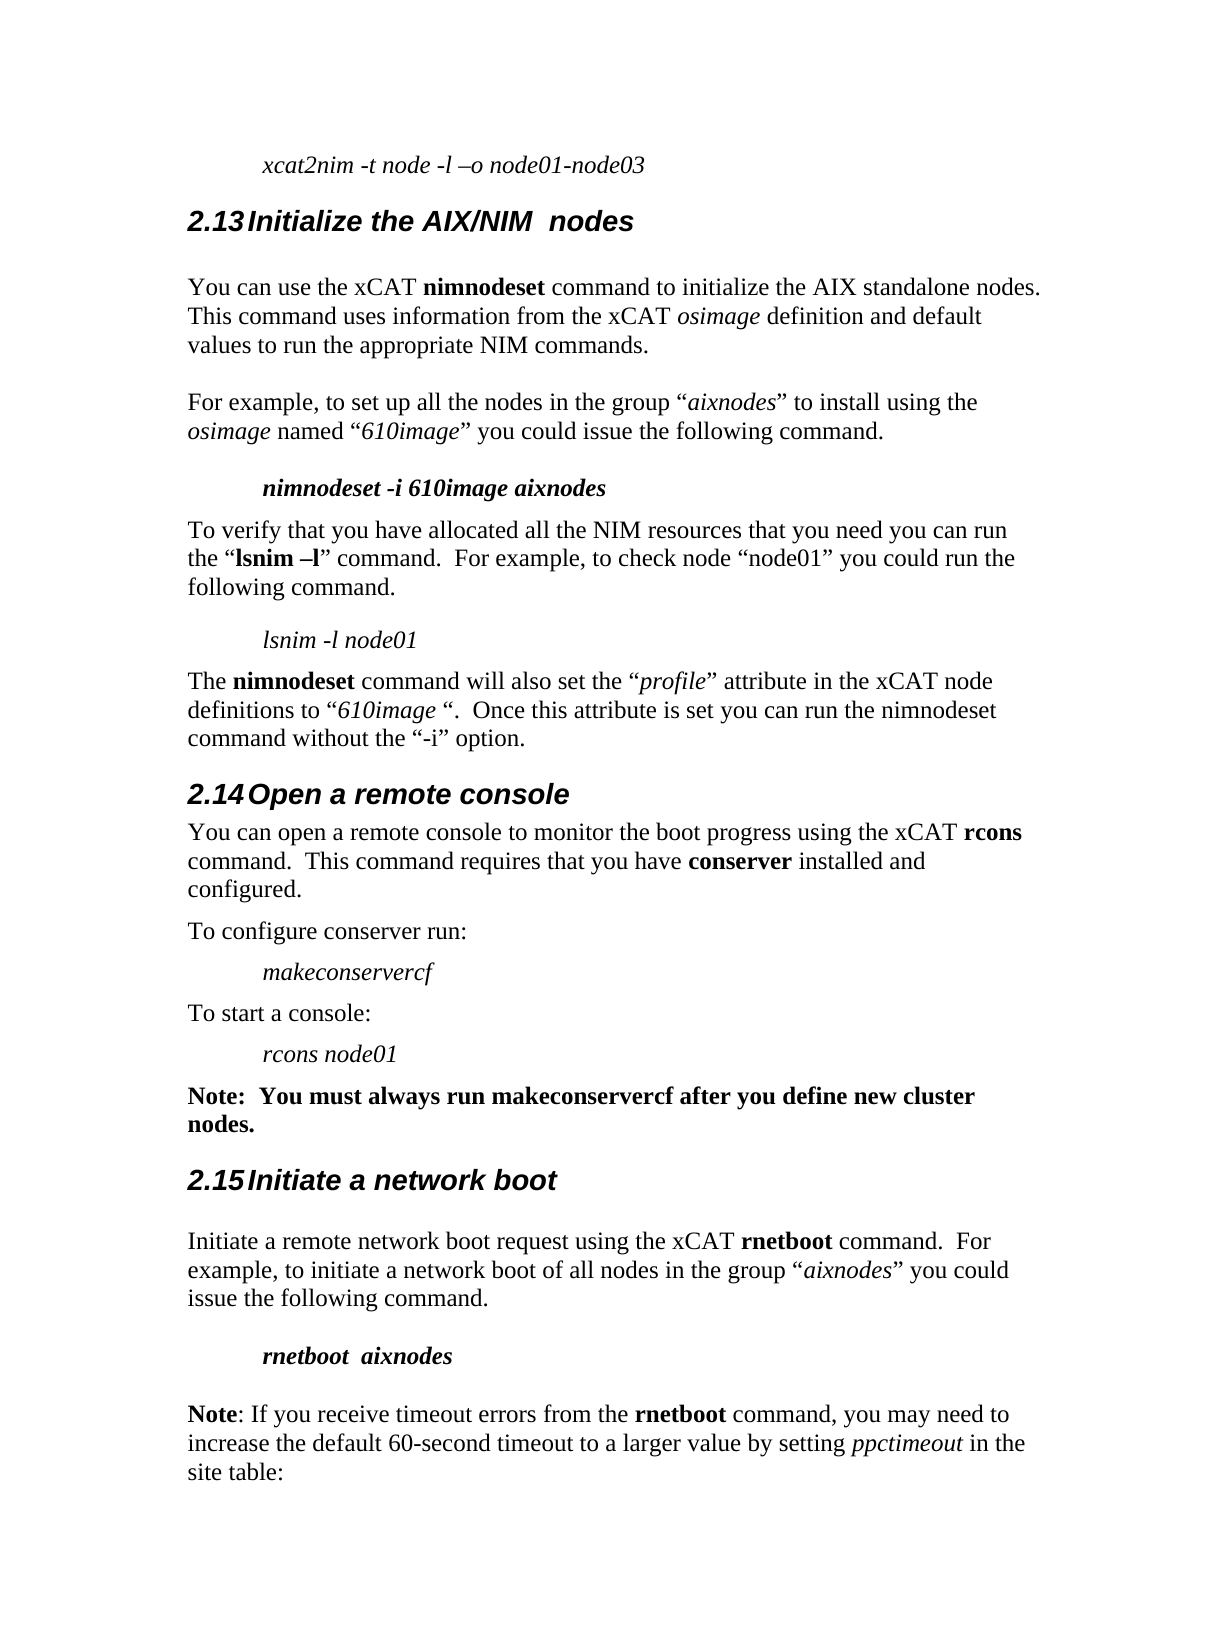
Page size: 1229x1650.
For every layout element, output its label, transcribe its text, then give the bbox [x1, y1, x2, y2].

text Note: You must always run makeconservercf after you define new cluster nodes. [187, 1081, 1041, 1138]
text For example, to set up all the nodes in the group “aixnodes” to install using the osimage named “610image” you could issue the following command. [187, 387, 1041, 445]
text Initiate a remote network boot request using the xCAT rnetboot command. For example, to initiate a network boot of all nodes in the group “aixnodes” you could issue the following command. [187, 1226, 1041, 1312]
text Note: If you receive timeout errors from the rnetboot command, you may need to increase the default 60-second timeout to a larger value by setting ppctimeout in the site table: [187, 1399, 1041, 1486]
text To configure conserver run: [37, 916, 1041, 944]
text rcons node01 [262, 1039, 1041, 1068]
text xcat2nim -t node -l –o node01-node03 [187, 150, 1041, 179]
text nimnodeset -i 610image aixnodes [262, 473, 1041, 502]
subtitle Open a remote console [187, 777, 1041, 811]
text lsnim -l node01 [262, 625, 1041, 653]
subtitle Initialize the AIX/NIM nodes [187, 204, 1041, 237]
text You can use the xCAT nimnodeset command to initialize the AIX standalone nodes. This command uses information from the xCAT osimage definition and default values to run the appropriate NIM commands. [187, 272, 1041, 358]
text To verify that you have allocated all the NIM resources that you need you can run the “lsnim –l” command. For example, to check node “node01” you could run the following command. [187, 515, 1041, 601]
text You can open a remote console to monitor the boot progress using the xCAT rcons command. This command requires that you have conserver installed and configured. [187, 817, 1041, 903]
text The nimnodeset command will also set the “profile” attribute in the xCAT node definitions to “610image “. Once this attribute is set you can run the nimnodeset command without the “-i” option. [187, 666, 1041, 752]
text rnetboot aixnodes [262, 1341, 1041, 1370]
subtitle Initiate a network boot [187, 1163, 1041, 1197]
text makeconservercf [262, 957, 1041, 986]
text To start a console: [187, 998, 1041, 1027]
